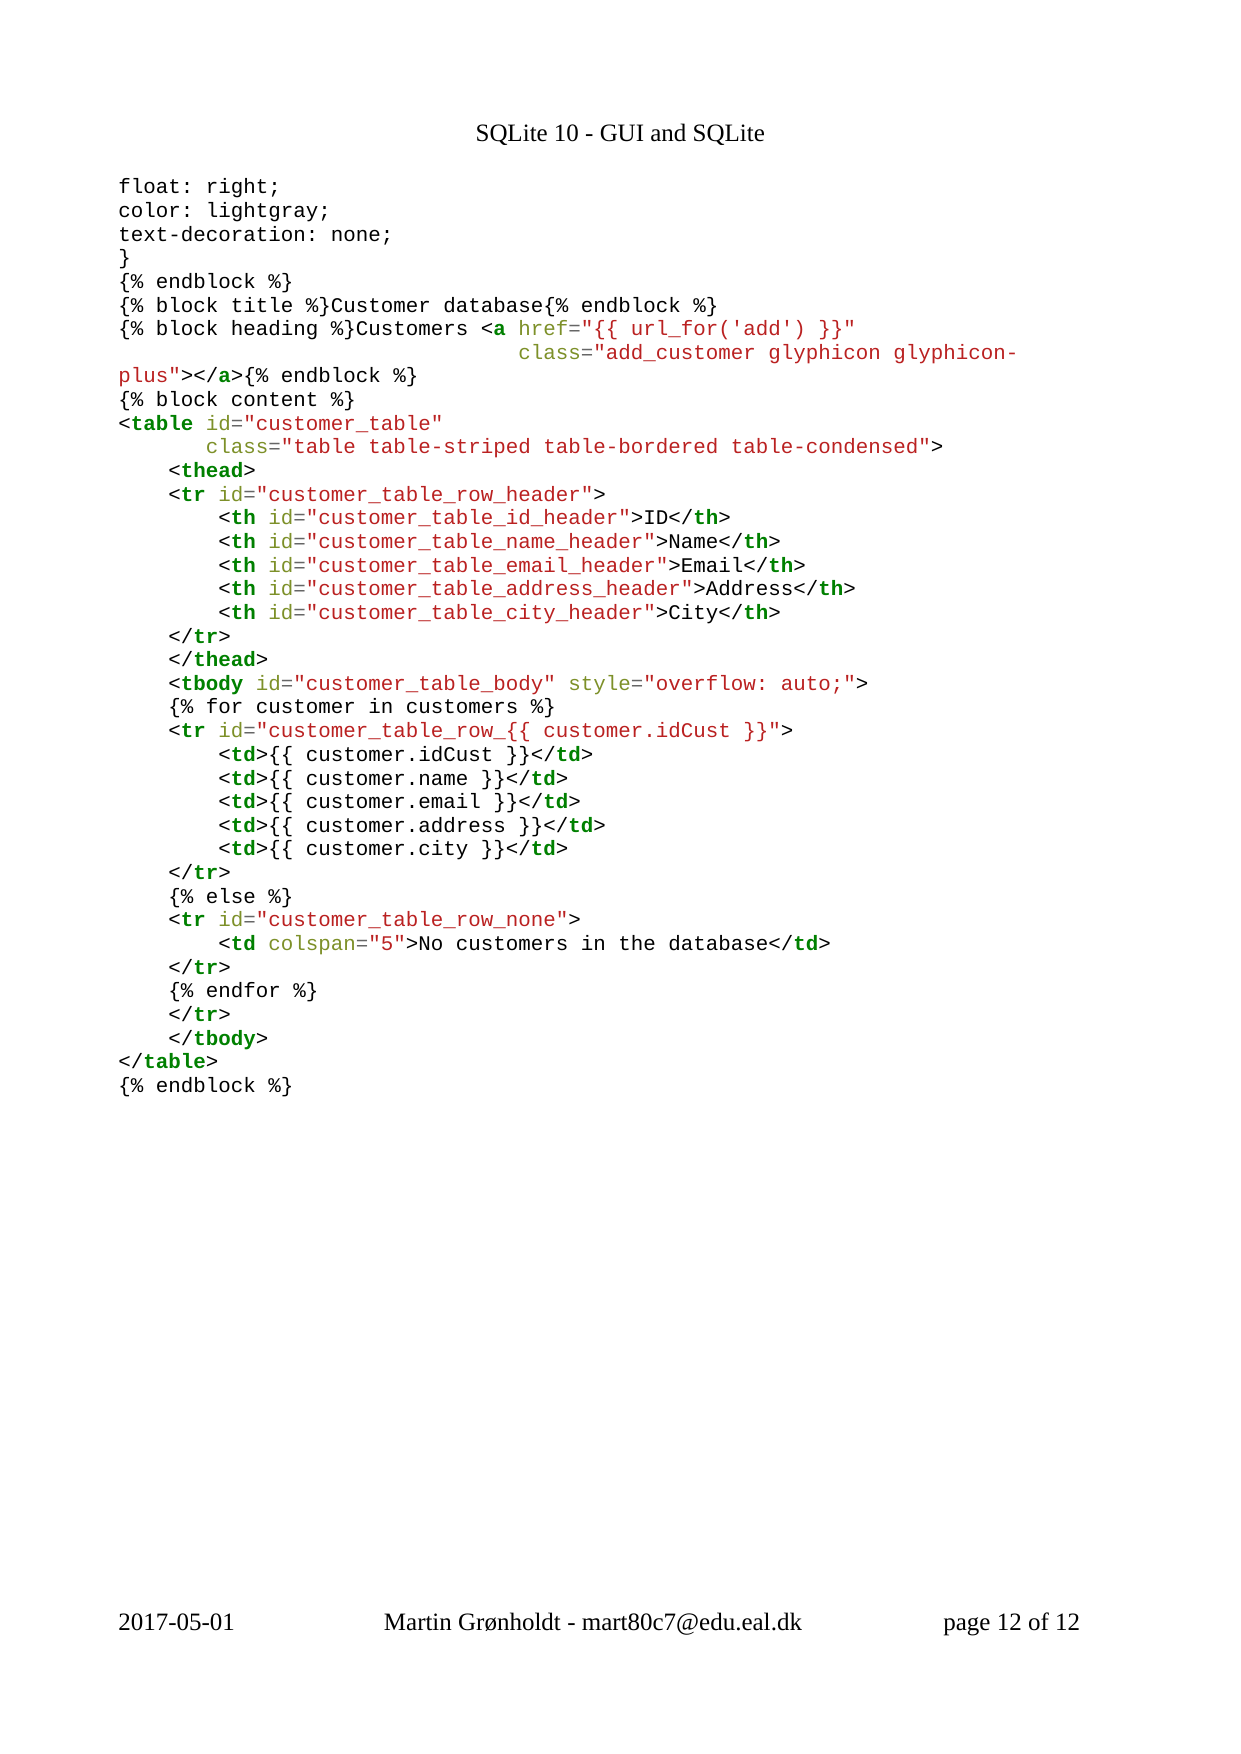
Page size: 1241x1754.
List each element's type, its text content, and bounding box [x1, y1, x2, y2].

text </tbody> [118, 1028, 1122, 1051]
text {% block title %}Customer database{% endblock %} [118, 294, 1122, 318]
text <th id="customer_table_email_header">Email</th> [118, 555, 1122, 578]
text {% endblock %} [118, 271, 1122, 294]
text <th id="customer_table_id_header">ID</th> [118, 507, 1122, 531]
text </tr> [118, 862, 1122, 886]
text <thead> [118, 460, 1122, 484]
text text-decoration: none; [118, 224, 1122, 247]
text <td>{{ customer.city }}</td> [118, 838, 1122, 862]
text <th id="customer_table_city_header">City</th> [118, 602, 1122, 626]
text </tr> [118, 1004, 1122, 1028]
text <th id="customer_table_name_header">Name</th> [118, 531, 1122, 555]
text <th id="customer_table_address_header">Address</th> [118, 578, 1122, 602]
text <td>{{ customer.address }}</td> [118, 815, 1122, 838]
text </table> [118, 1051, 1122, 1075]
text color: lightgray; [118, 200, 1122, 224]
text </thead> [118, 649, 1122, 673]
text class="table table-striped table-bordered table-condensed"> [118, 436, 1122, 460]
text float: right; [118, 176, 1122, 200]
text <tr id="customer_table_row_header"> [118, 484, 1122, 507]
text {% else %} [118, 886, 1122, 909]
text <tr id="customer_table_row_none"> [118, 909, 1122, 933]
text {% block heading %}Customers <a href="{{ url_for('add') }}" [118, 318, 1122, 342]
text <tbody id="customer_table_body" style="overflow: auto;"> [118, 673, 1122, 697]
text <td>{{ customer.idCust }}</td> [118, 744, 1122, 767]
text {% for customer in customers %} [118, 697, 1122, 720]
text </tr> [118, 957, 1122, 980]
text </tr> [118, 626, 1122, 649]
text {% endblock %} [118, 1075, 1122, 1098]
text } [118, 247, 1122, 271]
text <td>{{ customer.name }}</td> [118, 767, 1122, 791]
text <td colspan="5">No customers in the database</td> [118, 933, 1122, 957]
text <table id="customer_table" [118, 413, 1122, 436]
text class="add_customer glyphicon glyphicon-plus"></a>{% endblock %} [118, 342, 1122, 389]
text <tr id="customer_table_row_{{ customer.idCust }}"> [118, 720, 1122, 744]
text {% block content %} [118, 389, 1122, 413]
text <td>{{ customer.email }}</td> [118, 791, 1122, 815]
text {% endfor %} [118, 980, 1122, 1004]
